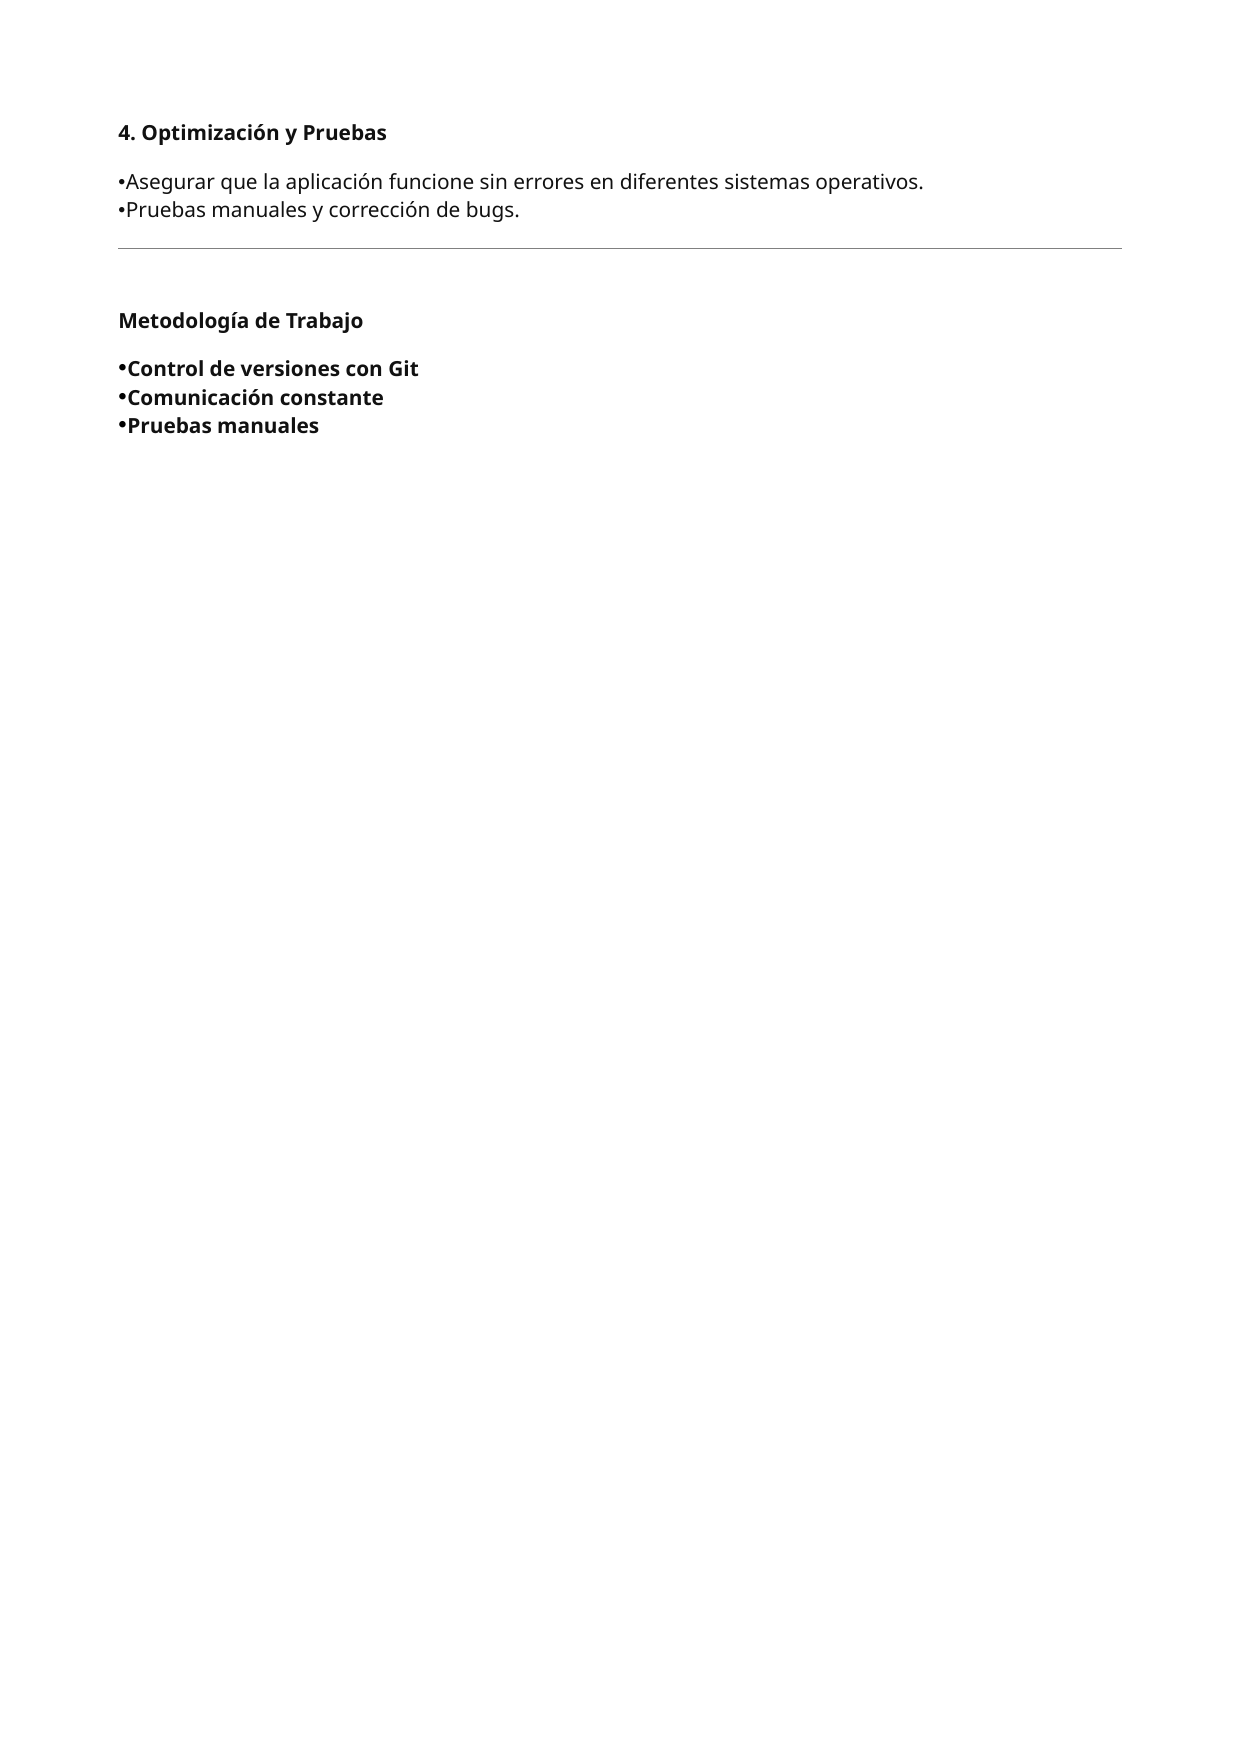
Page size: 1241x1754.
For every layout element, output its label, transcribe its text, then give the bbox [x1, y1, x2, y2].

subtitle Metodología de Trabajo [118, 306, 1122, 334]
list Control de versiones con Git [118, 354, 1122, 383]
subtitle 4. Optimización y Pruebas [118, 118, 1122, 147]
list Asegurar que la aplicación funcione sin errores en diferentes sistemas operativos. [118, 167, 1122, 195]
list Comunicación constante [118, 383, 1122, 411]
list Pruebas manuales y corrección de bugs. [118, 195, 1122, 224]
list Pruebas manuales [118, 411, 1122, 440]
